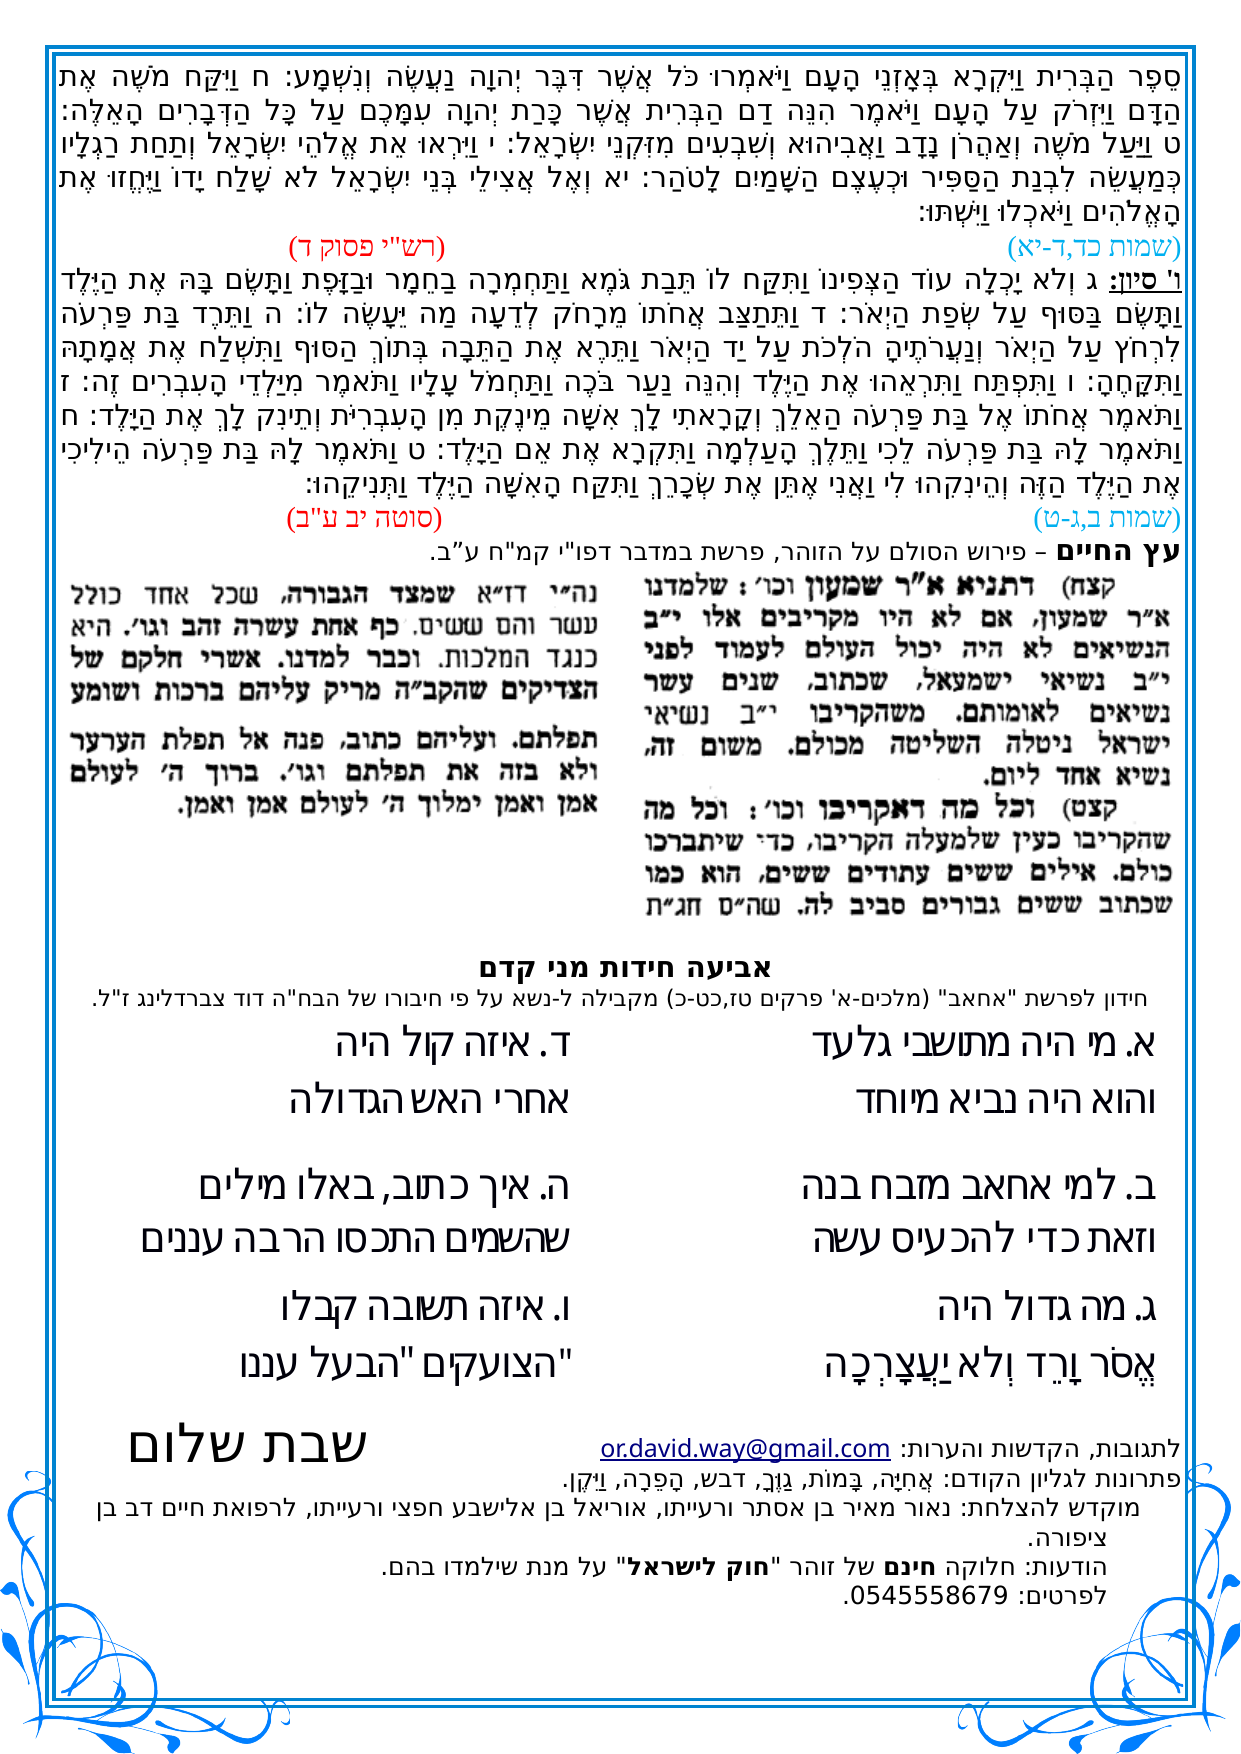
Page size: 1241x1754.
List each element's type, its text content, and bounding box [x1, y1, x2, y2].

picture [0, 1471, 290, 1754]
picture [957, 1463, 1185, 1698]
list סֵפֶר הַבְּרִית וַיִּקְרָא בְּאָזְנֵי הָעָם וַיֹּאמְרוּ כֹּל אֲשֶׁר דִּבֶּר יְהוָה נַעֲשֶׂה וְנִשְׁמָע: ח וַיִּקַּח מֹשֶׁה אֶת הַדָּם וַיִּזְרֹק עַל הָעָם וַיֹּאמֶר הִנֵּה דַם הַבְּרִית אֲשֶׁר כָּרַת יְהוָה עִמָּכֶם עַל כָּל הַדְּבָרִים הָאֵלֶּה: ט וַיַּעַל מֹשֶׁה וְאַהֲרֹן נָדָב וַאֲבִיהוּא וְשִׁבְעִים מִזִּקְנֵי יִשְׂרָאֵל: י וַיִּרְאוּ אֵת אֱלֹהֵי יִשְׂרָאֵל וְתַחַת רַגְלָיו כְּמַעֲשֵׂה לִבְנַת הַסַּפִּיר וּכְעֶצֶם הַשָּׁמַיִם לָטֹהַר: יא וְאֶל אֲצִילֵי בְּנֵי יִשְׂרָאֵל לֹא שָׁלַח יָדוֹ וַיֶּחֱזוּ אֶת הָאֱלֹהִים וַיֹּאכְלוּ וַיִּשְׁתּוּ: [59, 59, 1182, 229]
picture [56, 1471, 290, 1698]
picture [49, 1471, 290, 1705]
picture [957, 1475, 962, 1485]
list עץ החיים – פירוש הסולם על הזוהר, פרשת במדבר דפו"י קמ"ח ע”ב. [59, 534, 1182, 567]
list אביעה חידות מני קדם [59, 951, 1182, 985]
text חידון לפרשת "אחאב" (מלכים-א' פרקים טז,כט-כ) מקבילה ל-נשא על פי חיבורו של הבח"ה דוד צברדלינג ז"ל. [59, 985, 1182, 1011]
list ו' סיון: ג וְלֹא יָכְלָה עוֹד הַצְּפִינוֹ וַתִּקַּח לוֹ תֵּבַת גֹּמֶא וַתַּחְמְרָה בַחֵמָר וּבַזָּפֶת וַתָּשֶׂם בָּהּ אֶת הַיֶּלֶד וַתָּשֶׂם בַּסּוּף עַל שְׂפַת הַיְאֹר: ד וַתֵּתַצַּב אֲחֹתוֹ מֵרָחֹק לְדֵעָה מַה יֵּעָשֶׂה לוֹ: ה וַתֵּרֶד בַּת פַּרְעֹה לִרְחֹץ עַל הַיְאֹר וְנַעֲרֹתֶיהָ הֹלְכֹת עַל יַד הַיְאֹר וַתֵּרֶא אֶת הַתֵּבָה בְּתוֹךְ הַסּוּף וַתִּשְׁלַח אֶת אֲמָתָהּ וַתִּקָּחֶהָ: ו וַתִּפְתַּח וַתִּרְאֵהוּ אֶת הַיֶּלֶד וְהִנֵּה נַעַר בֹּכֶה וַתַּחְמֹל עָלָיו וַתֹּאמֶר מִיַּלְדֵי הָעִבְרִים זֶה: ז וַתֹּאמֶר אֲחֹתוֹ אֶל בַּת פַּרְעֹה הַאֵלֵךְ וְקָרָאתִי לָךְ אִשָּׁה מֵינֶקֶת מִן הָעִבְרִיֹּת וְתֵינִק לָךְ אֶת הַיָּלֶד: ח וַתֹּאמֶר לָהּ בַּת פַּרְעֹה לֵכִי וַתֵּלֶךְ הָעַלְמָה וַתִּקְרָא אֶת אֵם הַיָּלֶד: ט וַתֹּאמֶר לָהּ בַּת פַּרְעֹה הֵילִיכִי אֶת הַיֶּלֶד הַזֶּה וְהֵינִקִהוּ לִי וַאֲנִי אֶתֵּן אֶת שְׂכָרֵךְ וַתִּקַּח הָאִשָּׁה הַיֶּלֶד וַתְּנִיקֵהוּ: [59, 262, 1182, 500]
picture [957, 1463, 1241, 1754]
list הודעות: חלוקה חינם של זוהר "חוק לישראל" על מנת שילמדו בהם. [290, 1552, 957, 1581]
picture [58, 567, 1182, 922]
picture [957, 1463, 1192, 1705]
list (שמות כד,ד-יא) (רש"י פסוק ד) [59, 229, 1182, 262]
list מוקדש להצלחת: נאור מאיר בן אסתר ורעייתו, אוריאל בן אלישבע חפצי ורעייתו, לרפואת חיים דב בן ציפורה. [290, 1493, 957, 1552]
list פתרונות לגליון הקודם: אֲחִיָּה, בָּמוֹת, גַוֶּךָ, דבש, הָפֵרָה, וַיִּקֶן. [59, 1464, 957, 1493]
list לפרטים: 0545558679. [290, 1581, 957, 1610]
list (שמות ב,ג-ט) (סוטה יב ע"ב) [59, 500, 1182, 534]
list לתגובות, הקדשות והערות: or.david.way@gmail.com [59, 1430, 1182, 1464]
